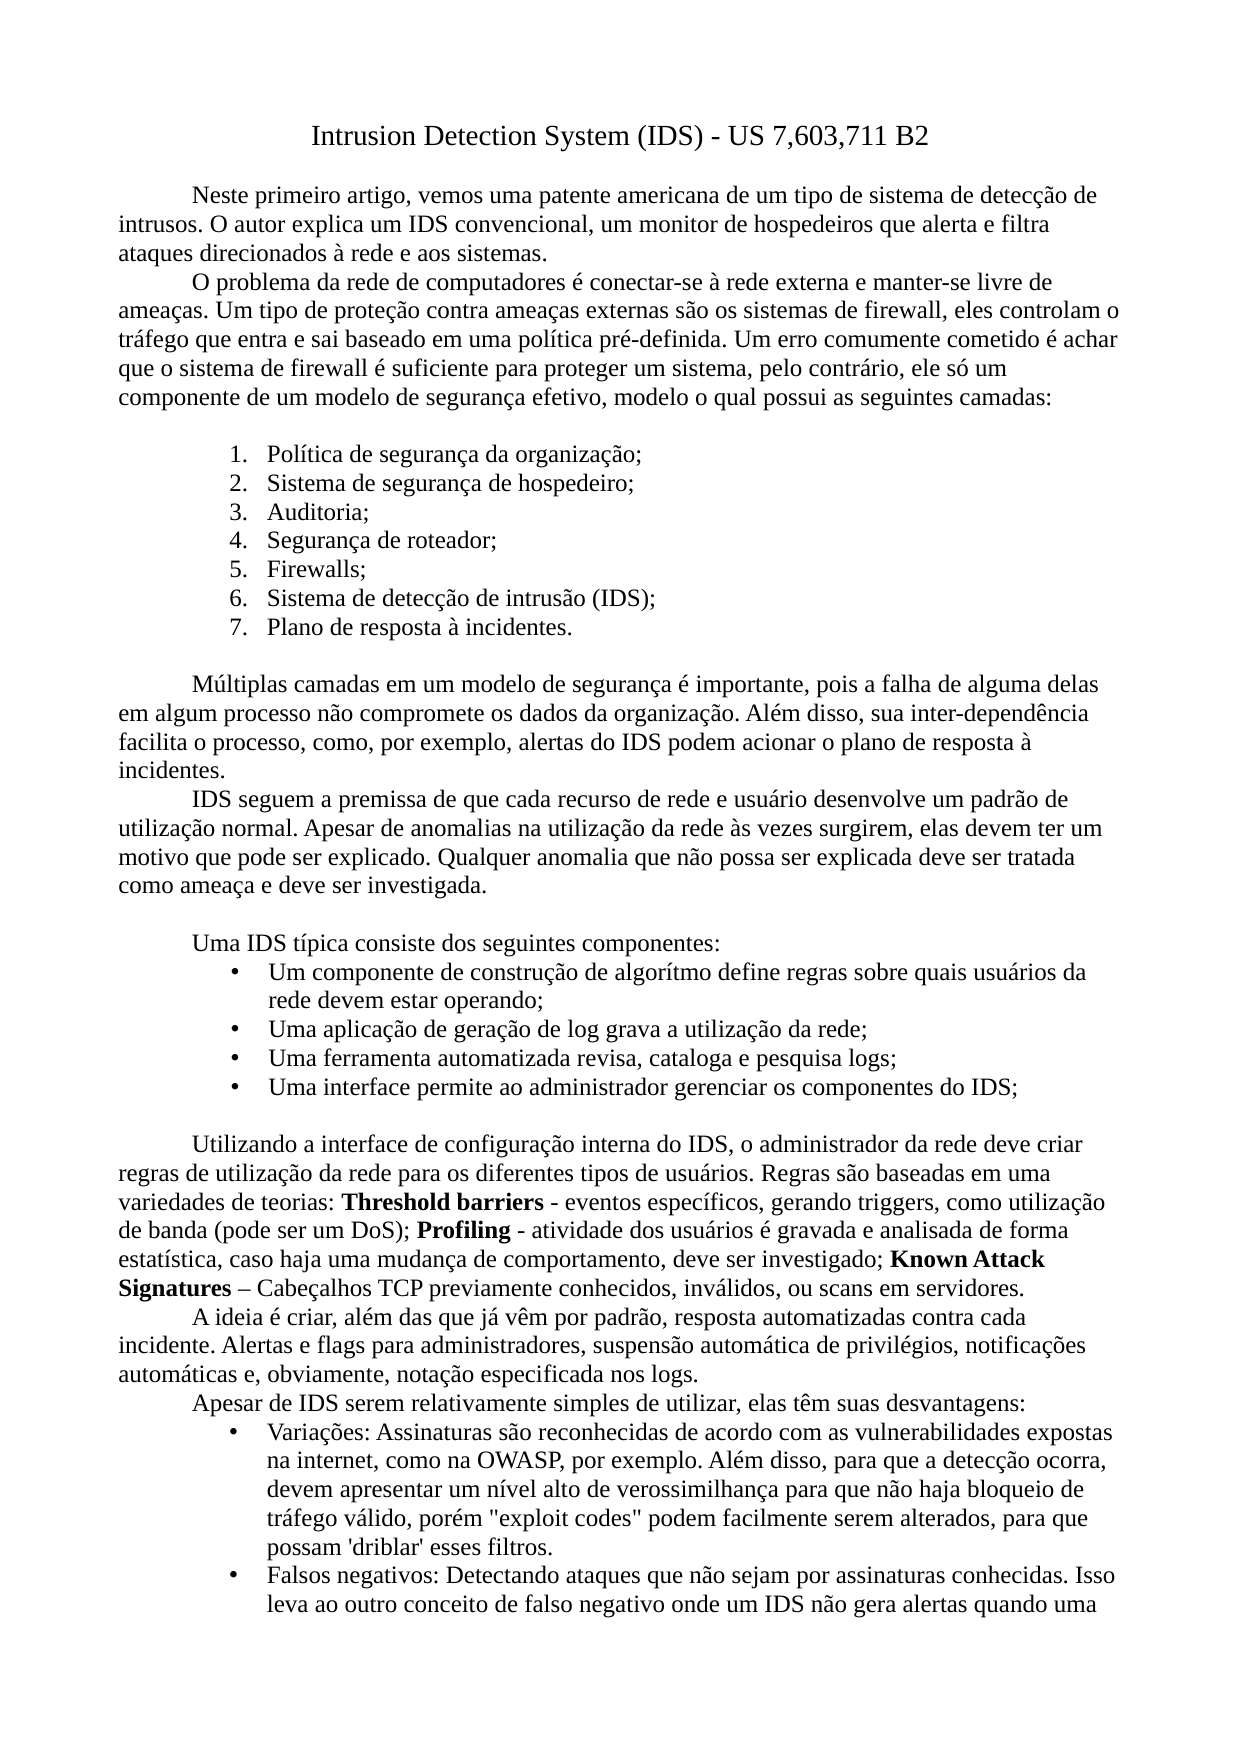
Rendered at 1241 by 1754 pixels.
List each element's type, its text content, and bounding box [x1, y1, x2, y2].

list Uma aplicação de geração de log grava a utilização da rede; [231, 1014, 1122, 1043]
list Uma ferramenta automatizada revisa, cataloga e pesquisa logs; [231, 1043, 1122, 1072]
text O problema da rede de computadores é conectar-se à rede externa e manter-se livre de ameaças. Um tipo de proteção contra ameaças externas são os sistemas de firewall, eles controlam o tráfego que entra e sai baseado em uma política pré-definida. Um erro comumente cometido é achar que o sistema de firewall é suficiente para proteger um sistema, pelo contrário, ele só um componente de um modelo de segurança efetivo, modelo o qual possui as seguintes camadas: [118, 267, 1122, 410]
text IDS seguem a premissa de que cada recurso de rede e usuário desenvolve um padrão de utilização normal. Apesar de anomalias na utilização da rede às vezes surgirem, elas devem ter um motivo que pode ser explicado. Qualquer anomalia que não possa ser explicada deve ser tratada como ameaça e deve ser investigada. [118, 784, 1122, 899]
text Neste primeiro artigo, vemos uma patente americana de um tipo de sistema de detecção de intrusos. O autor explica um IDS convencional, um monitor de hospedeiros que alerta e filtra ataques direcionados à rede e aos sistemas. [118, 180, 1122, 267]
list Auditoria; [229, 497, 1122, 525]
text Uma IDS típica consiste dos seguintes componentes: [118, 928, 1122, 957]
list Sistema de segurança de hospedeiro; [229, 468, 1122, 497]
list Falsos negativos: Detectando ataques que não sejam por assinaturas conhecidas. Isso leva ao outro conceito de falso negativo onde um IDS não gera alertas quando uma [229, 1560, 1122, 1618]
text Múltiplas camadas em um modelo de segurança é importante, pois a falha de alguma delas em algum processo não compromete os dados da organização. Além disso, sua inter-dependência facilita o processo, como, por exemplo, alertas do IDS podem acionar o plano de resposta à incidentes. [118, 669, 1122, 784]
list Sistema de detecção de intrusão (IDS); [229, 583, 1122, 612]
text Apesar de IDS serem relativamente simples de utilizar, elas têm suas desvantagens: [118, 1388, 1122, 1417]
list Uma interface permite ao administrador gerenciar os componentes do IDS; [231, 1072, 1122, 1100]
list Política de segurança da organização; [229, 439, 1122, 468]
list Segurança de roteador; [229, 525, 1122, 554]
list Um componente de construção de algorítmo define regras sobre quais usuários da rede devem estar operando; [231, 957, 1122, 1014]
text A ideia é criar, além das que já vêm por padrão, resposta automatizadas contra cada incidente. Alertas e flags para administradores, suspensão automática de privilégios, notificações automáticas e, obviamente, notação especificada nos logs. [118, 1302, 1122, 1388]
list Plano de resposta à incidentes. [229, 612, 1122, 640]
text Utilizando a interface de configuração interna do IDS, o administrador da rede deve criar regras de utilização da rede para os diferentes tipos de usuários. Regras são baseadas em uma variedades de teorias: Threshold barriers - eventos específicos, gerando triggers, como utilização de banda (pode ser um DoS); Profiling - atividade dos usuários é gravada e analisada de forma estatística, caso haja uma mudança de comportamento, deve ser investigado; Known Attack Signatures – Cabeçalhos TCP previamente conhecidos, inválidos, ou scans em servidores. [118, 1129, 1122, 1302]
text Intrusion Detection System (IDS) - US 7,603,711 B2 [118, 118, 1122, 152]
list Variações: Assinaturas são reconhecidas de acordo com as vulnerabilidades expostas na internet, como na OWASP, por exemplo. Além disso, para que a detecção ocorra, devem apresentar um nível alto de verossimilhança para que não haja bloqueio de tráfego válido, porém "exploit codes" podem facilmente serem alterados, para que possam 'driblar' esses filtros. [229, 1417, 1122, 1560]
list Firewalls; [229, 554, 1122, 583]
